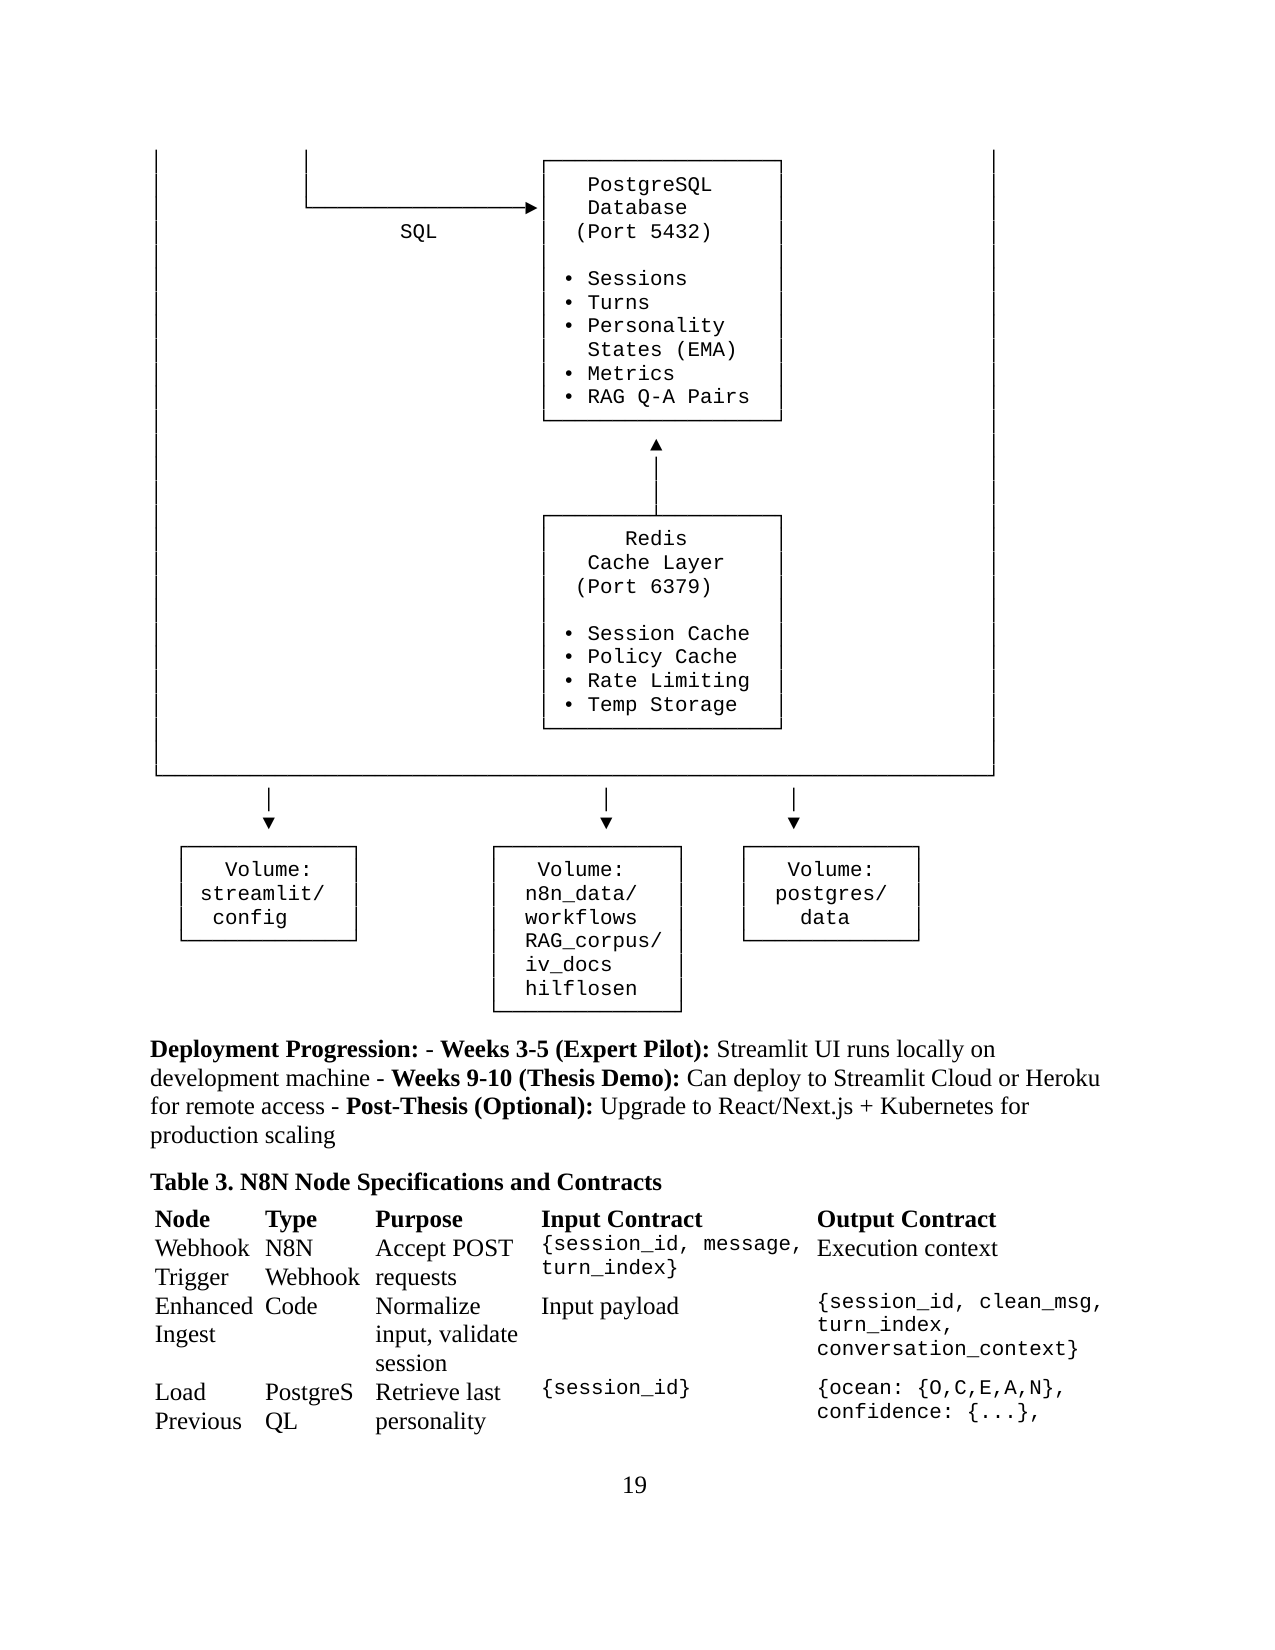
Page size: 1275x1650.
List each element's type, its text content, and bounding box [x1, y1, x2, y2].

text │ │ │ PostgreSQL │ │ [157, 174, 306, 197]
text │ │ │ │ [150, 244, 1125, 268]
text │ │ [150, 741, 1125, 765]
table_cell {session_id, message, turn_index} [536, 1233, 812, 1291]
text │ streamlit/ │ │ n8n_data/ │ │ postgres/ │ [150, 883, 1125, 907]
text │ │ (Port 6379) │ │ [994, 576, 1125, 599]
text ┌─────────────┐ ┌──────────────┐ ┌─────────────┐ [150, 836, 1125, 859]
table_cell Retrieve last personality [371, 1377, 536, 1434]
text │ │ • Temp Storage │ │ [782, 694, 993, 717]
text │ │ │ [150, 481, 1125, 505]
text │ │ • Session Cache │ │ [994, 623, 1125, 647]
text │ │ Redis │ │ [150, 528, 1125, 552]
text Table 3. N8N Node Specifications and Contracts [150, 1167, 1125, 1196]
text │ SQL │ (Port 5432) │ │ [544, 221, 781, 244]
text │ │ • Temp Storage │ │ [157, 694, 543, 717]
text │ │ • Metrics │ │ [157, 363, 543, 386]
text │ ▲ │ [157, 434, 993, 457]
text │ hilflosen │ [682, 978, 1125, 1001]
text │ config │ │ workflows │ │ data │ [357, 907, 493, 930]
text │ │ │ PostgreSQL │ │ [782, 174, 993, 197]
text │ SQL │ (Port 5432) │ │ [782, 221, 993, 244]
text │ │ • RAG Q-A Pairs │ │ [150, 386, 1125, 410]
text │ │ • Turns │ │ [157, 292, 543, 316]
text │ │ ┌──────────────────┐ │ [150, 150, 1125, 174]
text │ ┌────────┴─────────┐ │ [994, 505, 1125, 528]
text │ │ • Metrics │ │ [544, 363, 781, 386]
text │ │ • Turns │ │ [782, 292, 993, 316]
text │ config │ │ workflows │ │ data │ [494, 907, 681, 930]
text │ hilflosen │ [150, 978, 493, 1001]
text │ ┌────────┴─────────┐ │ [157, 505, 656, 528]
text │ │ States (EMA) │ │ [150, 339, 1125, 363]
text │ │ • Session Cache │ │ [157, 623, 543, 647]
text └──────────────────────────────────────────────────────────────────┘ [150, 765, 1125, 788]
text │ ┌────────┴─────────┐ │ [657, 505, 993, 528]
table_header Purpose [371, 1205, 536, 1233]
table_header Node [150, 1205, 260, 1233]
text │ config │ │ workflows │ │ data │ [182, 907, 356, 930]
text │ │ • Rate Limiting │ │ [150, 670, 1125, 694]
text └─────────────┘ │ RAG_corpus/ │ └─────────────┘ [150, 930, 1125, 954]
text │ config │ │ workflows │ │ data │ [744, 907, 918, 930]
text │ │ • Metrics │ │ [994, 363, 1125, 386]
table_cell N8N Webhook [260, 1233, 371, 1291]
text │ ┌────────┴─────────┐ │ [544, 516, 781, 528]
text │ │ (Port 6379) │ │ [544, 576, 781, 599]
text │ │ (Port 6379) │ │ [157, 576, 543, 599]
text │ ▲ │ [994, 434, 1125, 457]
text │ SQL │ (Port 5432) │ │ [994, 221, 1125, 244]
text │ │ │ [150, 457, 1125, 481]
text │ │ │ PostgreSQL │ │ [994, 174, 1125, 197]
text │ └──────────────────┘ │ [150, 717, 1125, 741]
table_cell Code [260, 1291, 371, 1377]
text Deployment Progression: - Weeks 3-5 (Expert Pilot): Streamlit UI runs locally on development machine - Weeks 9-10 (Thesis Demo): Can deploy to Streamlit Cloud or Heroku for remote access - Post-Thesis (Optional): Upgrade to React/Next.js + Kubernetes for production scaling [150, 1034, 1125, 1149]
table_cell {ocean: {O,C,E,A,N}, confidence: {...}, [812, 1377, 1125, 1434]
text │ │ • Metrics │ │ [782, 363, 993, 386]
text └──────────────┘ [150, 1001, 1125, 1025]
text │ config │ │ workflows │ │ data │ [682, 907, 743, 930]
table_cell {session_id, clean_msg, turn_index, conversation_context} [812, 1291, 1125, 1377]
text │ └──────────────────┘ │ [150, 410, 1125, 434]
table_cell Enhanced Ingest [150, 1291, 260, 1377]
text │ │ │ PostgreSQL │ │ [544, 174, 781, 197]
table_cell PostgreSQL [260, 1377, 371, 1434]
table_cell Load Previous [150, 1377, 260, 1434]
text │ │ • Personality │ │ [150, 316, 1125, 339]
text │ │ │ [150, 788, 1125, 812]
text │ │ • Turns │ │ [544, 292, 781, 316]
text │ config │ │ workflows │ │ data │ [150, 907, 181, 930]
text │ hilflosen │ [494, 978, 681, 1001]
table_cell Webhook Trigger [150, 1233, 260, 1291]
text │ │ • Policy Cache │ │ [150, 647, 1125, 670]
table_cell Execution context [812, 1233, 1125, 1291]
table_header Input Contract [536, 1205, 812, 1233]
text │ config │ │ workflows │ │ data │ [919, 907, 1125, 930]
text │ │ • Sessions │ │ [150, 268, 1125, 292]
table_header Type [260, 1205, 371, 1233]
table_cell Input payload [536, 1291, 812, 1377]
text │ │ • Session Cache │ │ [544, 623, 781, 647]
text │ └─────────────────►│ Database │ │ [150, 197, 1125, 221]
text │ │ • Turns │ │ [994, 292, 1125, 316]
text │ │ │ │ [150, 599, 1125, 623]
table_header Output Contract [812, 1205, 1125, 1233]
text │ │ Cache Layer │ │ [150, 552, 1125, 576]
text │ │ • Temp Storage │ │ [994, 694, 1125, 717]
text │ ▲ │ [150, 434, 156, 457]
text │ │ │ PostgreSQL │ │ [307, 174, 543, 197]
text │ Volume: │ │ Volume: │ │ Volume: │ [150, 859, 1125, 883]
text ▼ ▼ ▼ [150, 812, 1125, 836]
text │ SQL │ (Port 5432) │ │ [157, 221, 543, 244]
table_cell Accept POST requests [371, 1233, 536, 1291]
text │ │ • Session Cache │ │ [782, 623, 993, 647]
table_cell {session_id} [536, 1377, 812, 1434]
text │ │ (Port 6379) │ │ [782, 576, 993, 599]
table_cell Normalize input, validate session [371, 1291, 536, 1377]
text │ │ • Temp Storage │ │ [544, 694, 781, 717]
text │ iv_docs │ [150, 954, 1125, 978]
